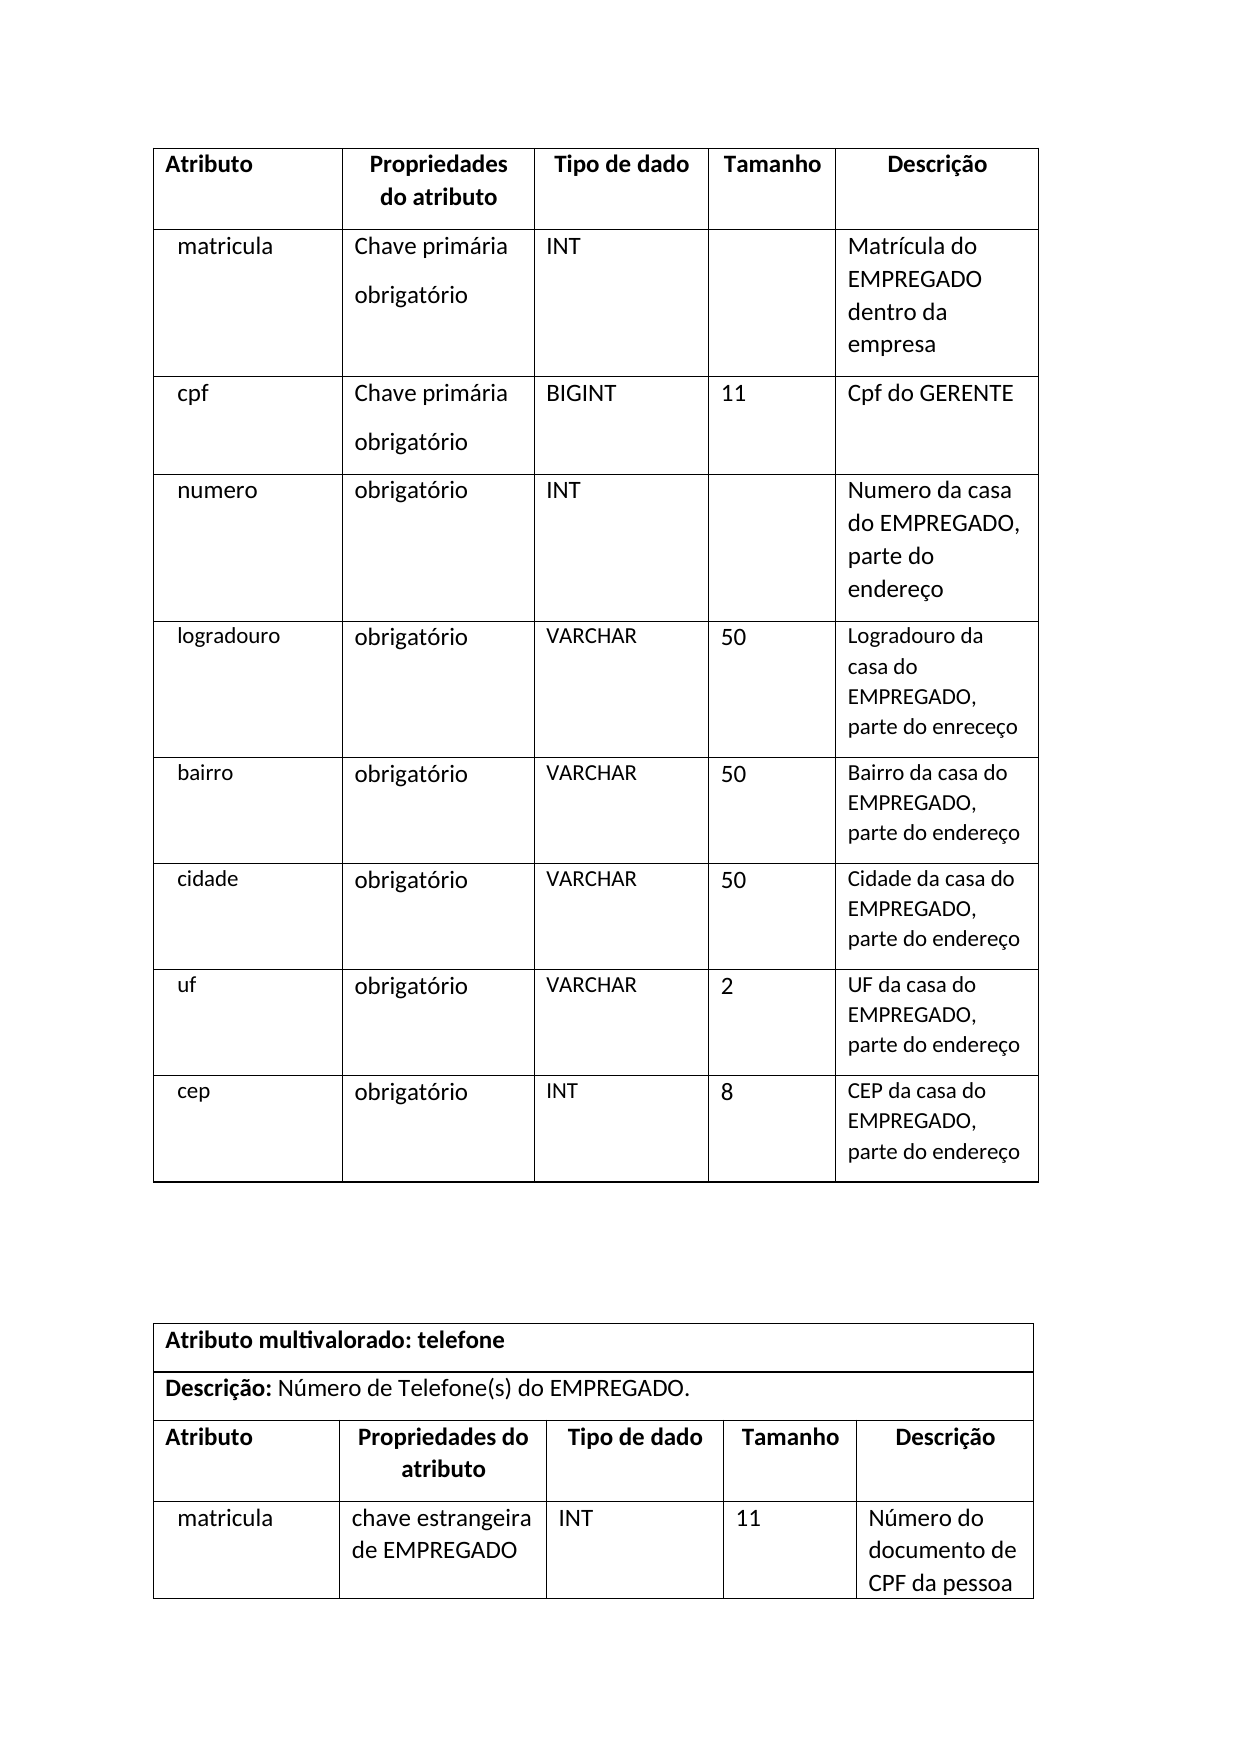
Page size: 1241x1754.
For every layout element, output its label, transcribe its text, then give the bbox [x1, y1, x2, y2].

table_cell logradouro [154, 622, 342, 757]
table_cell bairro [154, 758, 342, 863]
table_cell Chave primária obrigatório [343, 230, 534, 376]
table_cell Cpf do GERENTE [836, 377, 1038, 473]
table_cell 50 [709, 758, 835, 863]
table_cell Logradouro da casa do EMPREGADO, parte do enreceço [836, 622, 1038, 757]
table_cell matricula [154, 230, 342, 376]
table_cell UF da casa do EMPREGADO, parte do endereço [836, 970, 1038, 1075]
table_cell Tipo de dado [547, 1421, 723, 1501]
table_cell VARCHAR [535, 970, 708, 1075]
table_cell INT [535, 230, 708, 376]
table_cell Descrição [857, 1421, 1033, 1501]
table_cell 50 [709, 622, 835, 757]
table_cell obrigatório [343, 622, 534, 757]
table_cell VARCHAR [535, 864, 708, 969]
table_cell VARCHAR [535, 758, 708, 863]
table_cell Chave primária obrigatório [343, 377, 534, 473]
table_cell Descrição: Número de Telefone(s) do EMPREGADO. [154, 1373, 1033, 1419]
table_cell obrigatório [343, 864, 534, 969]
table_cell VARCHAR [535, 622, 708, 757]
table_cell Numero da casa do EMPREGADO, parte do endereço [836, 475, 1038, 621]
table_cell matricula [154, 1502, 339, 1598]
table_cell [709, 230, 835, 376]
table_cell obrigatório [343, 970, 534, 1075]
table_cell 11 [724, 1502, 856, 1598]
table_cell CEP da casa do EMPREGADO, parte do endereço [836, 1076, 1038, 1181]
table_cell INT [535, 475, 708, 621]
table_cell Propriedades do atributo [340, 1421, 546, 1501]
table_cell Tamanho [709, 149, 835, 229]
table_cell INT [535, 1076, 708, 1181]
table_cell Número do documento de CPF da pessoa [857, 1502, 1033, 1598]
table_cell numero [154, 475, 342, 621]
table_cell Matrícula do EMPREGADO dentro da empresa [836, 230, 1038, 376]
table_cell Propriedades do atributo [343, 149, 534, 229]
table_cell cpf [154, 377, 342, 473]
table_cell cep [154, 1076, 342, 1181]
table_cell [709, 475, 835, 621]
table_cell obrigatório [343, 758, 534, 863]
table_cell Bairro da casa do EMPREGADO, parte do endereço [836, 758, 1038, 863]
table_cell cidade [154, 864, 342, 969]
table_cell 50 [709, 864, 835, 969]
table_cell obrigatório [343, 1076, 534, 1181]
table_cell 11 [709, 377, 835, 473]
table_cell INT [547, 1502, 723, 1598]
table_cell obrigatório [343, 475, 534, 621]
table_cell Tamanho [724, 1421, 856, 1501]
table_header Atributo multivalorado: telefone [154, 1324, 1033, 1371]
table_cell Tipo de dado [535, 149, 708, 229]
table_cell Cidade da casa do EMPREGADO, parte do endereço [836, 864, 1038, 969]
table_cell Atributo [154, 149, 342, 229]
table_cell Atributo [154, 1421, 339, 1501]
table_cell 2 [709, 970, 835, 1075]
table_cell 8 [709, 1076, 835, 1181]
table_cell Descrição [836, 149, 1038, 229]
table_cell uf [154, 970, 342, 1075]
table_cell chave estrangeira de EMPREGADO [340, 1502, 546, 1598]
table_cell BIGINT [535, 377, 708, 473]
